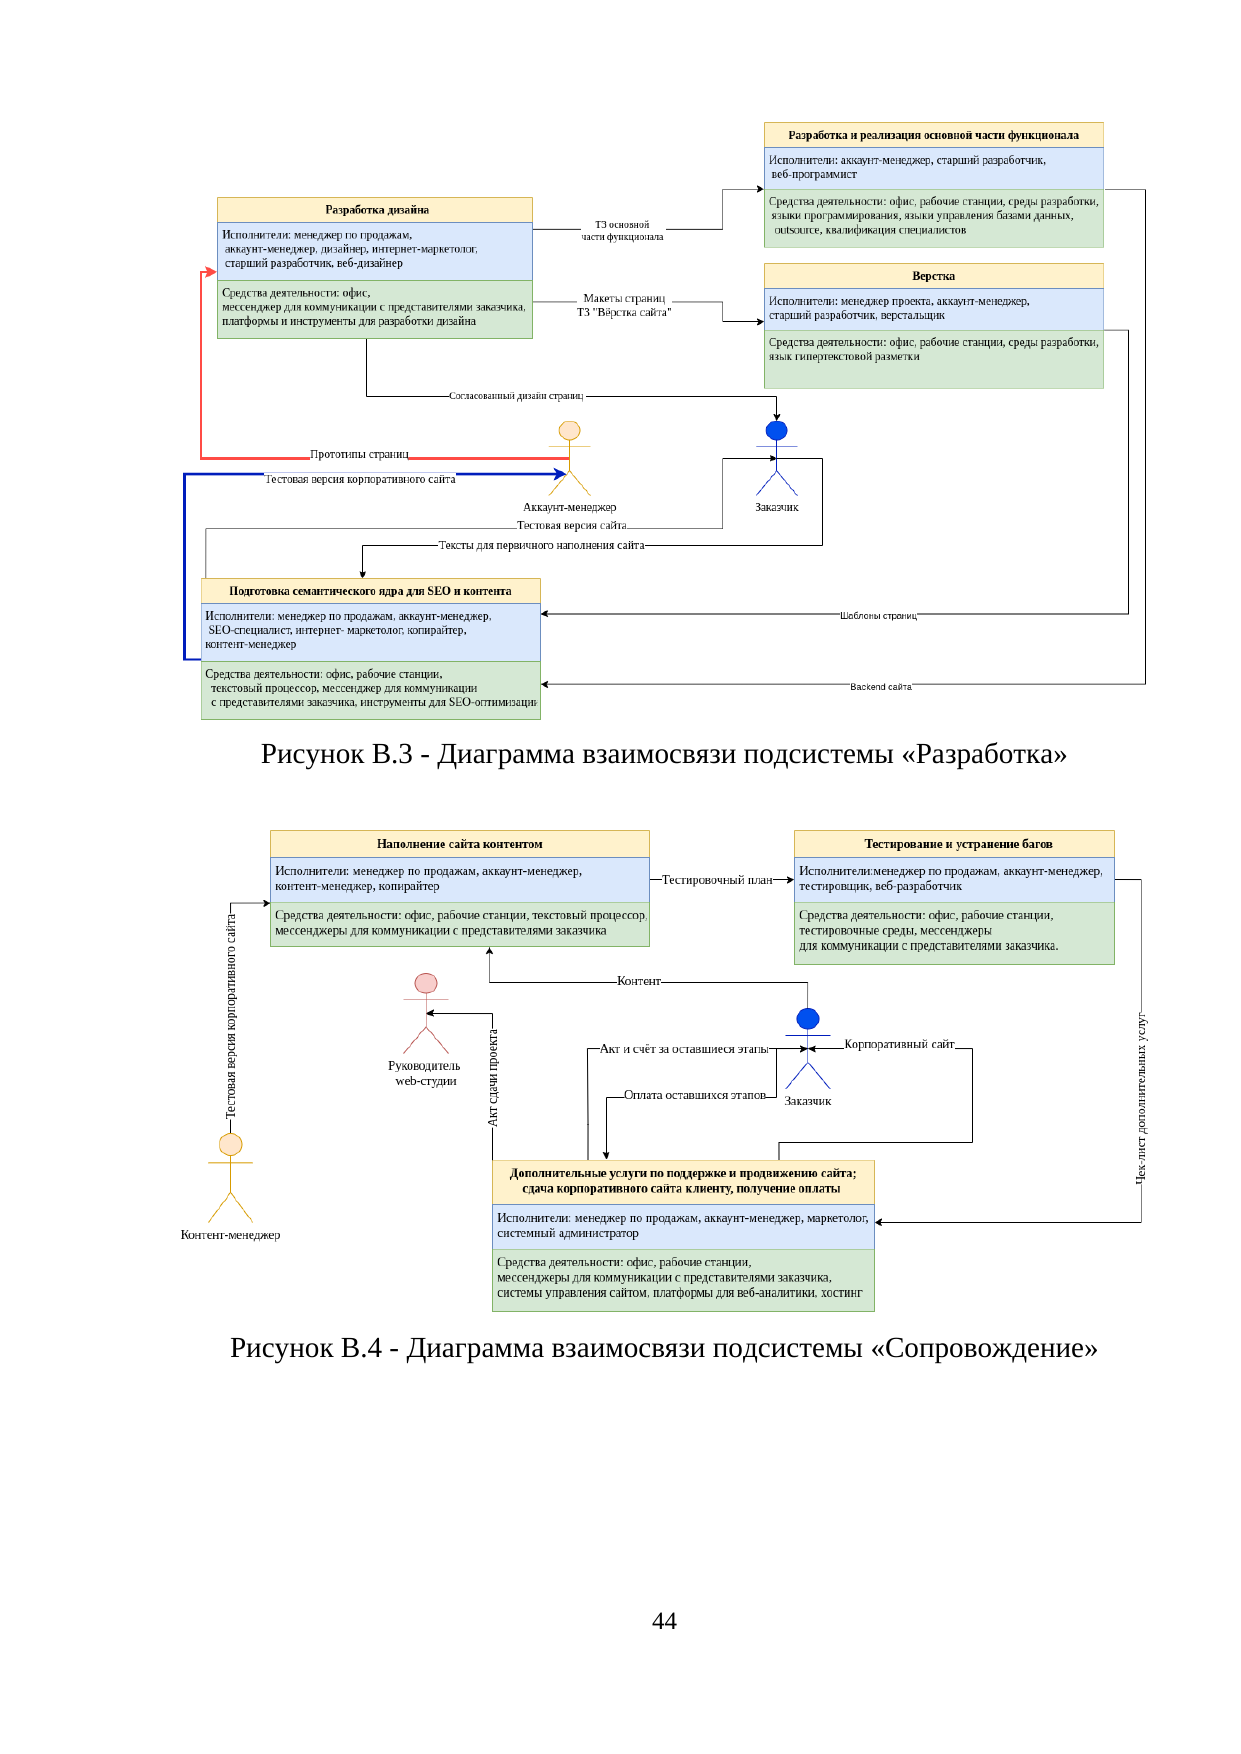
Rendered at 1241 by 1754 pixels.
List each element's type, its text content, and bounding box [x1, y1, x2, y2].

picture [180, 830, 1149, 1314]
text Рисунок В.4 - Диаграмма взаимосвязи подсистемы «Сопровождение» [177, 820, 1152, 1363]
text Рисунок В.3 - Диаграмма взаимосвязи подсистемы «Разработка» [177, 722, 1152, 770]
picture [177, 122, 1152, 722]
